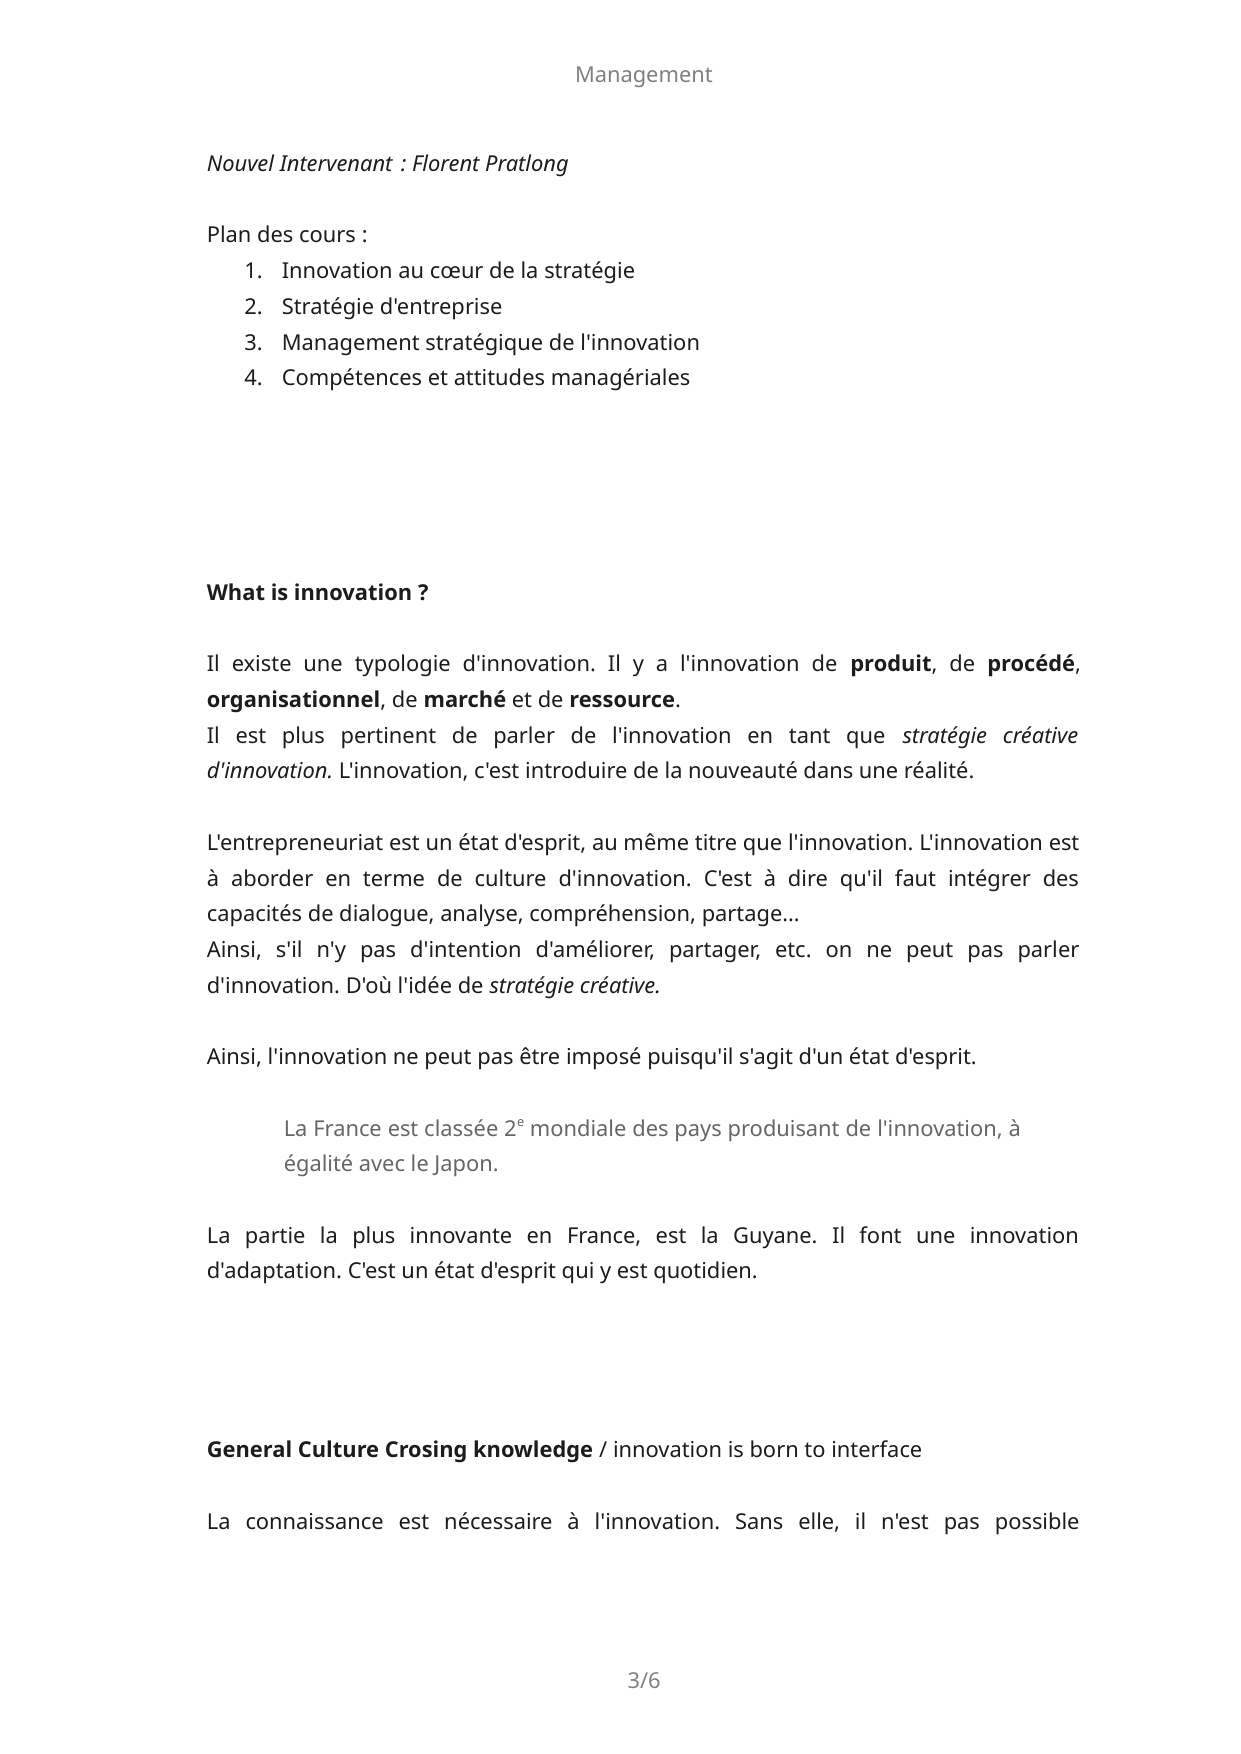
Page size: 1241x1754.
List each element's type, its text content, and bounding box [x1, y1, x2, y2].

text La connaissance est nécessaire à l'innovation. Sans elle, il n'est pas possible [207, 1506, 1081, 1535]
text Plan des cours : [207, 219, 1081, 249]
text Nouvel Intervenant : Florent Pratlong [207, 148, 1081, 178]
text Ainsi, s'il n'y pas d'intention d'améliorer, partager, etc. on ne peut pas parler d'innovation. D'où l'idée de stratégie créative. [207, 934, 1081, 999]
list Stratégie d'entreprise [244, 291, 1081, 321]
list Compétences et attitudes managériales [244, 362, 1081, 392]
text Il est plus pertinent de parler de l'innovation en tant que stratégie créative d'innovation. L'innovation, c'est introduire de la nouveauté dans une réalité. [207, 719, 1081, 785]
text La partie la plus innovante en France, est la Guyane. Il font une innovation d'adaptation. C'est un état d'esprit qui y est quotidien. [207, 1220, 1081, 1285]
text What is innovation ? [207, 577, 1081, 606]
text L'entrepreneuriat est un état d'esprit, au même titre que l'innovation. L'innovation est à aborder en terme de culture d'innovation. C'est à dire qu'il faut intégrer des capacités de dialogue, analyse, compréhension, partage… [207, 827, 1081, 928]
list Innovation au cœur de la stratégie [244, 255, 1081, 285]
text La France est classée 2e mondiale des pays produisant de l'innovation, à égalité avec le Japon. [283, 1113, 1022, 1178]
list Management stratégique de l'innovation [244, 327, 1081, 356]
text Ainsi, l'innovation ne peut pas être imposé puisqu'il s'agit d'un état d'esprit. [207, 1041, 1081, 1071]
text Il existe une typologie d'innovation. Il y a l'innovation de produit, de procédé, organisationnel, de marché et de ressource. [207, 648, 1081, 714]
text General Culture Crosing knowledge / innovation is born to interface [207, 1434, 1081, 1464]
